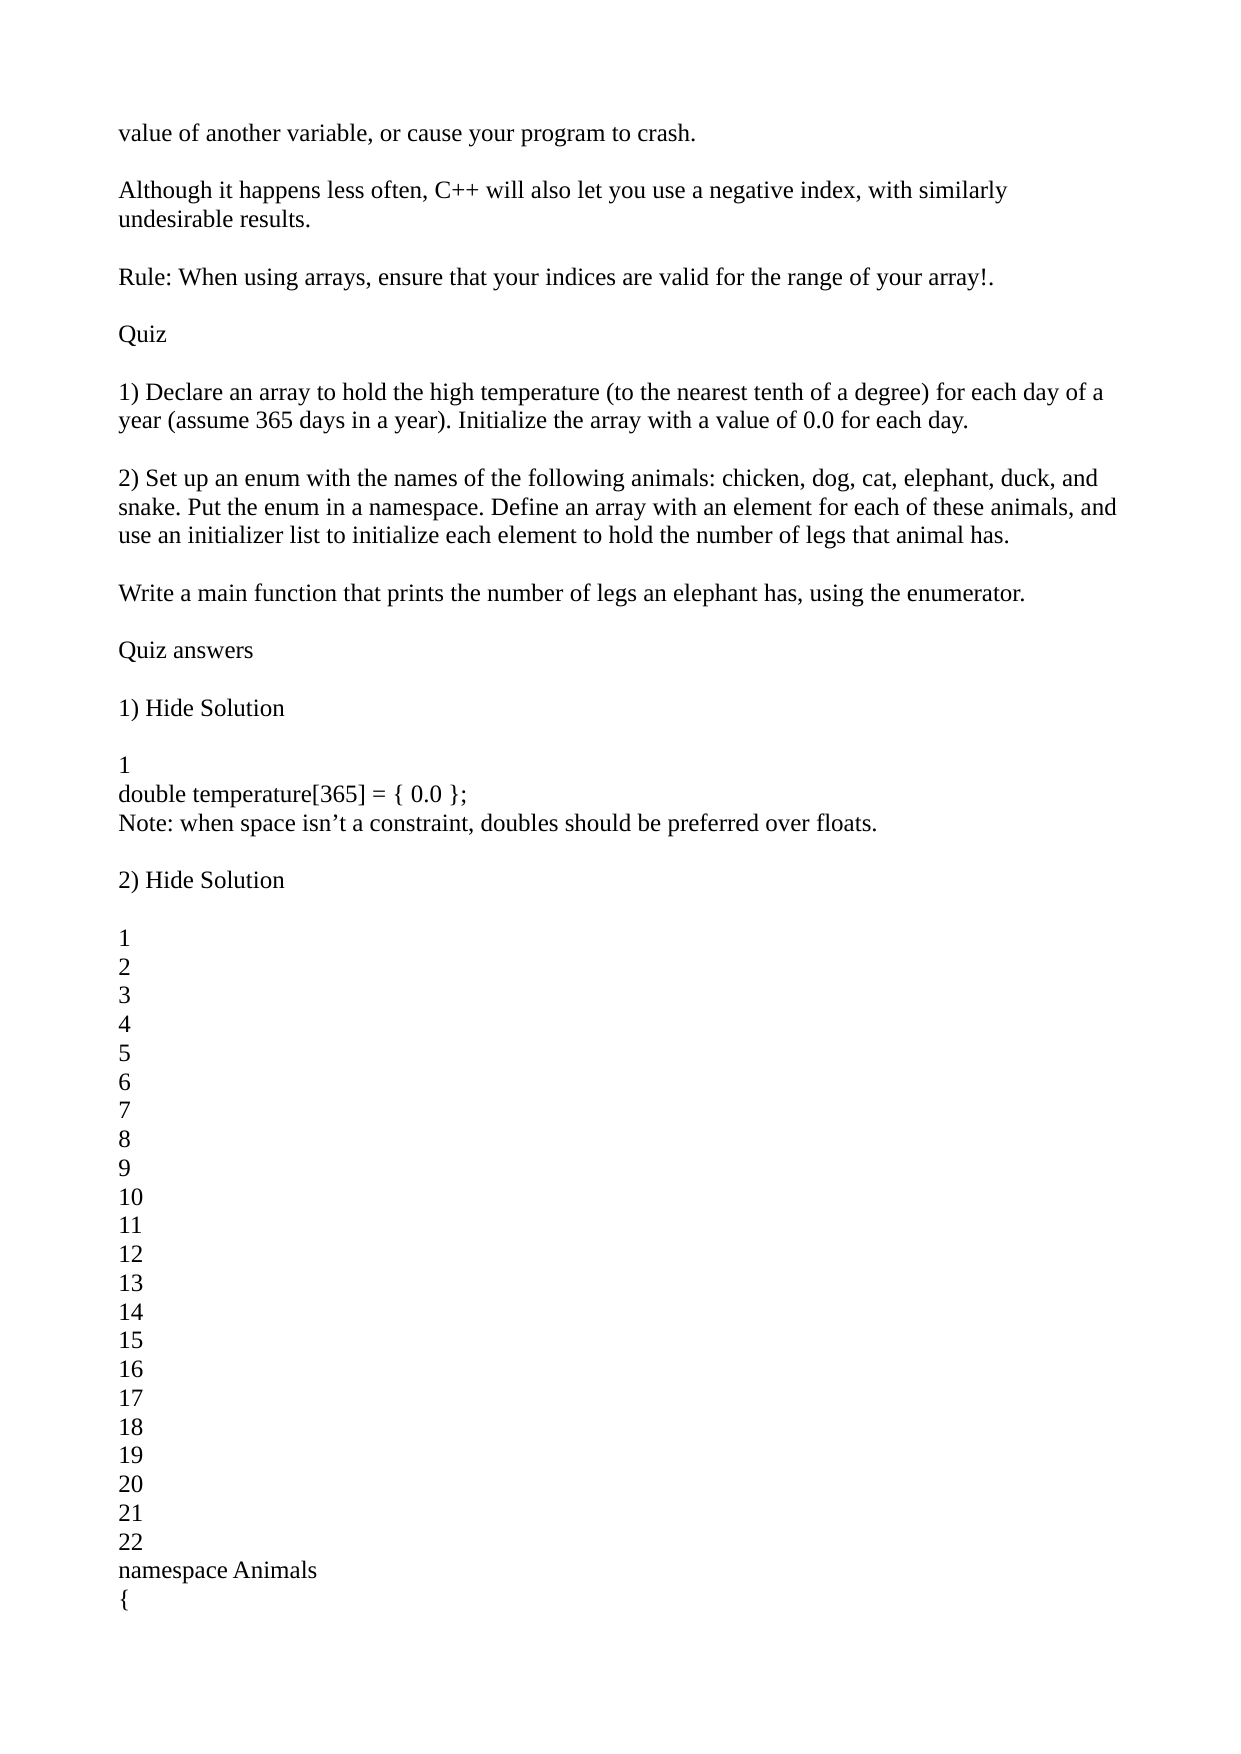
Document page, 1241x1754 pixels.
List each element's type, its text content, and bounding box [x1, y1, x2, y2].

text 4 [118, 1009, 1122, 1038]
text 2) Hide Solution [118, 866, 1122, 894]
text 12 [118, 1239, 1122, 1268]
text 15 [118, 1326, 1122, 1354]
text Quiz [118, 319, 1122, 348]
text 22 [118, 1527, 1122, 1556]
text 6 [118, 1067, 1122, 1096]
text 1) Hide Solution [118, 693, 1122, 722]
text 17 [118, 1383, 1122, 1412]
text 3 [118, 981, 1122, 1009]
text 18 [118, 1412, 1122, 1441]
text 1 [118, 751, 1122, 779]
text 10 [118, 1182, 1122, 1211]
text Although it happens less often, C++ will also let you use a negative index, with similarly undesirable results. [118, 176, 1122, 233]
text 5 [118, 1038, 1122, 1067]
text 8 [118, 1124, 1122, 1153]
text 2) Set up an enum with the names of the following animals: chicken, dog, cat, elephant, duck, and snake. Put the enum in a namespace. Define an array with an element for each of these animals, and use an initializer list to initialize each element to hold the number of legs that animal has. [118, 463, 1122, 549]
text 20 [118, 1469, 1122, 1498]
text double temperature[365] = { 0.0 }; [118, 779, 1122, 808]
text 9 [118, 1153, 1122, 1182]
text 11 [118, 1211, 1122, 1239]
text 1) Declare an array to hold the high temperature (to the nearest tenth of a degree) for each day of a year (assume 365 days in a year). Initialize the array with a value of 0.0 for each day. [118, 377, 1122, 434]
text 16 [118, 1354, 1122, 1383]
text Rule: When using arrays, ensure that your indices are valid for the range of your array!. [118, 262, 1122, 291]
text 13 [118, 1268, 1122, 1297]
text value of another variable, or cause your program to crash. [118, 118, 1122, 147]
text 19 [118, 1441, 1122, 1469]
text 7 [118, 1096, 1122, 1124]
text 1 [118, 923, 1122, 952]
text Write a main function that prints the number of legs an elephant has, using the enumerator. [118, 578, 1122, 607]
text Note: when space isn’t a constraint, doubles should be preferred over floats. [118, 808, 1122, 837]
text namespace Animals [118, 1556, 1122, 1584]
text Quiz answers [118, 636, 1122, 664]
text 21 [118, 1498, 1122, 1527]
text 14 [118, 1297, 1122, 1326]
text { [118, 1584, 1122, 1613]
text 2 [118, 952, 1122, 981]
